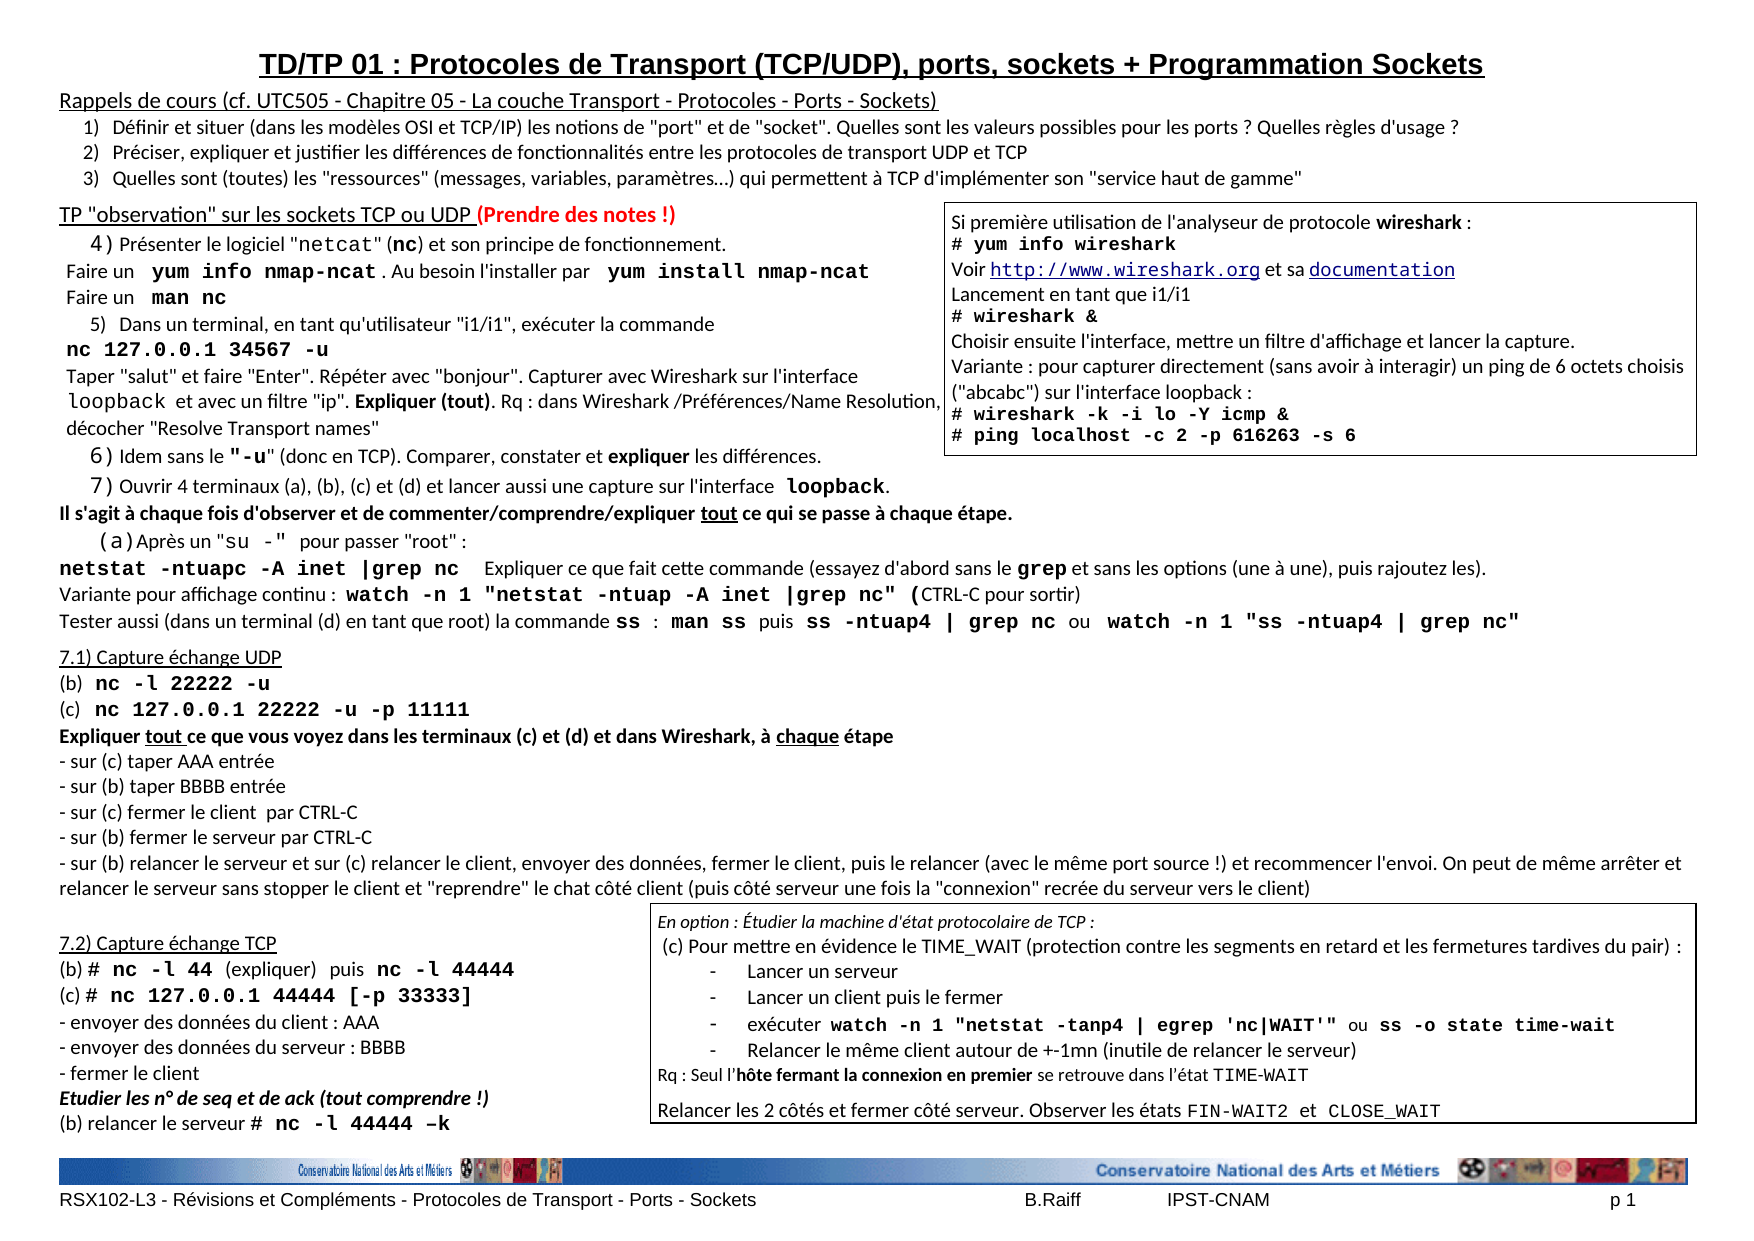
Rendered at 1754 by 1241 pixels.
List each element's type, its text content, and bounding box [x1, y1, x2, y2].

text - sur (c) fermer le client par CTRL-C [59, 799, 1701, 824]
list Dans un terminal, en tant qu'utilisateur "i1/i1", exécuter la commande [83, 311, 943, 336]
text - sur (b) fermer le serveur par CTRL-C [59, 824, 1701, 850]
text nc 127.0.0.1 34567 -u [66, 336, 943, 363]
list Définir et situer (dans les modèles OSI et TCP/IP) les notions de "port" et de "socket". Quelles sont les valeurs possibles pour les ports ? Quelles règles d'usage ? [83, 114, 1701, 139]
text 7.2) Capture échange TCP [59, 931, 650, 956]
text (c) # nc 127.0.0.1 44444 [-p 33333] [59, 982, 650, 1009]
text Variante : pour capturer directement (sans avoir à interagir) un ping de 6 octets choisis ("abcabc") sur l'interface loopback : [951, 353, 1690, 404]
text (b) relancer le serveur # nc -l 44444 –k [59, 1111, 1701, 1137]
text (b) nc -l 22222 -u [59, 670, 1701, 696]
text Etudier les n° de seq et de ack (tout comprendre !) [59, 1085, 650, 1111]
text Variante pour affichage continu : watch -n 1 "netstat -ntuap -A inet |grep nc" (CTRL-C pour sortir) [59, 581, 1701, 608]
list Relancer le même client autour de +-1mn (inutile de relancer le serveur) [709, 1037, 1689, 1063]
text En option : Étudier la machine d'état protocolaire de TCP : [657, 910, 1689, 933]
text Faire un man nc [66, 284, 943, 311]
text # ping localhost -c 2 -p 616263 -s 6 [951, 426, 1690, 447]
text - envoyer des données du client : AAA [59, 1009, 650, 1034]
text Rappels de cours (cf. UTC505 - Chapitre 05 - La couche Transport - Protocoles - Ports - Sockets) [59, 86, 1701, 114]
text Si première utilisation de l'analyseur de protocole wireshark : [951, 209, 1690, 234]
text (b) # nc -l 44 (expliquer) puis nc -l 44444 [59, 956, 650, 982]
text Rq : Seul l’hôte fermant la connexion en premier se retrouve dans l’état TIME-WAIT [657, 1063, 1689, 1087]
text (c) nc 127.0.0.1 22222 -u -p 11111 [59, 696, 1701, 723]
text Choisir ensuite l'interface, mettre un filtre d'affichage et lancer la capture. [951, 328, 1690, 353]
text Faire un yum info nmap-ncat . Au besoin l'installer par yum install nmap-ncat [66, 258, 943, 284]
list exécuter watch -n 1 "netstat -tanp4 | egrep 'nc|WAIT'" ou ss -o state time-wait [709, 1009, 1689, 1037]
text 7.1) Capture échange UDP [59, 644, 1701, 670]
text - sur (b) relancer le serveur et sur (c) relancer le client, envoyer des données, fermer le client, puis le relancer (avec le même port source !) et recommencer l'envoi. On peut de même arrêter et relancer le serveur sans stopper le client et "reprendre" le chat côté client (puis côté serveur une fois la "connexion" recrée du serveur vers le client) [59, 850, 1701, 901]
text TD/TP 01 : Protocoles de Transport (TCP/UDP), ports, sockets + Programmation Sockets [59, 47, 1701, 81]
text Relancer les 2 côtés et fermer côté serveur. Observer les états FIN-WAIT2 et CLOSE_WAIT [657, 1097, 1689, 1122]
list Présenter le logiciel "netcat" (nc) et son principe de fonctionnement. [89, 228, 943, 258]
text Taper "salut" et faire "Enter". Répéter avec "bonjour". Capturer avec Wireshark sur l'interface loopback et avec un filtre "ip". Expliquer (tout). Rq : dans Wireshark /Préférences/Name Resolution, décocher "Resolve Transport names" [66, 363, 943, 440]
list Lancer un client puis le fermer [709, 984, 1689, 1009]
text - fermer le client [59, 1060, 650, 1085]
text netstat -ntuapc -A inet |grep nc Expliquer ce que fait cette commande (essayez d'abord sans le grep et sans les options (une à une), puis rajoutez les). [59, 555, 1701, 581]
list Ouvrir 4 terminaux (a), (b), (c) et (d) et lancer aussi une capture sur l'interface loopback. [89, 470, 1701, 500]
text TP "observation" sur les sockets TCP ou UDP (Prendre des notes !) [59, 200, 1701, 456]
text Tester aussi (dans un terminal (d) en tant que root) la commande ss : man ss puis ss -ntuap4 | grep nc ou watch -n 1 "ss -ntuap4 | grep nc" [59, 608, 1701, 634]
list Quelles sont (toutes) les "ressources" (messages, variables, paramètres…) qui permettent à TCP d'implémenter son "service haut de gamme" [83, 165, 1701, 190]
text Voir http://www.wireshark.org et sa documentation [951, 256, 1690, 281]
text Il s'agit à chaque fois d'observer et de commenter/comprendre/expliquer tout ce qui se passe à chaque étape. [59, 500, 1701, 525]
text (c) Pour mettre en évidence le TIME_WAIT (protection contre les segments en retard et les fermetures tardives du pair) : [657, 933, 1689, 958]
text Lancement en tant que i1/i1 [951, 281, 1690, 307]
text - sur (b) taper BBBB entrée [59, 774, 1701, 799]
list Idem sans le "-u" (donc en TCP). Comparer, constater et expliquer les différences. [89, 440, 1701, 470]
text # wireshark & [951, 307, 1690, 328]
text - envoyer des données du serveur : BBBB [59, 1034, 650, 1060]
list Préciser, expliquer et justifier les différences de fonctionnalités entre les protocoles de transport UDP et TCP [83, 139, 1701, 165]
text Expliquer tout ce que vous voyez dans les terminaux (c) et (d) et dans Wireshark, à chaque étape [59, 723, 1701, 748]
list Lancer un serveur [709, 958, 1689, 984]
text - sur (c) taper AAA entrée [59, 748, 1701, 774]
text # yum info wireshark [951, 234, 1690, 256]
list Après un "su -" pour passer "root" : [97, 525, 1701, 555]
text # wireshark -k -i lo -Y icmp & [951, 404, 1690, 426]
